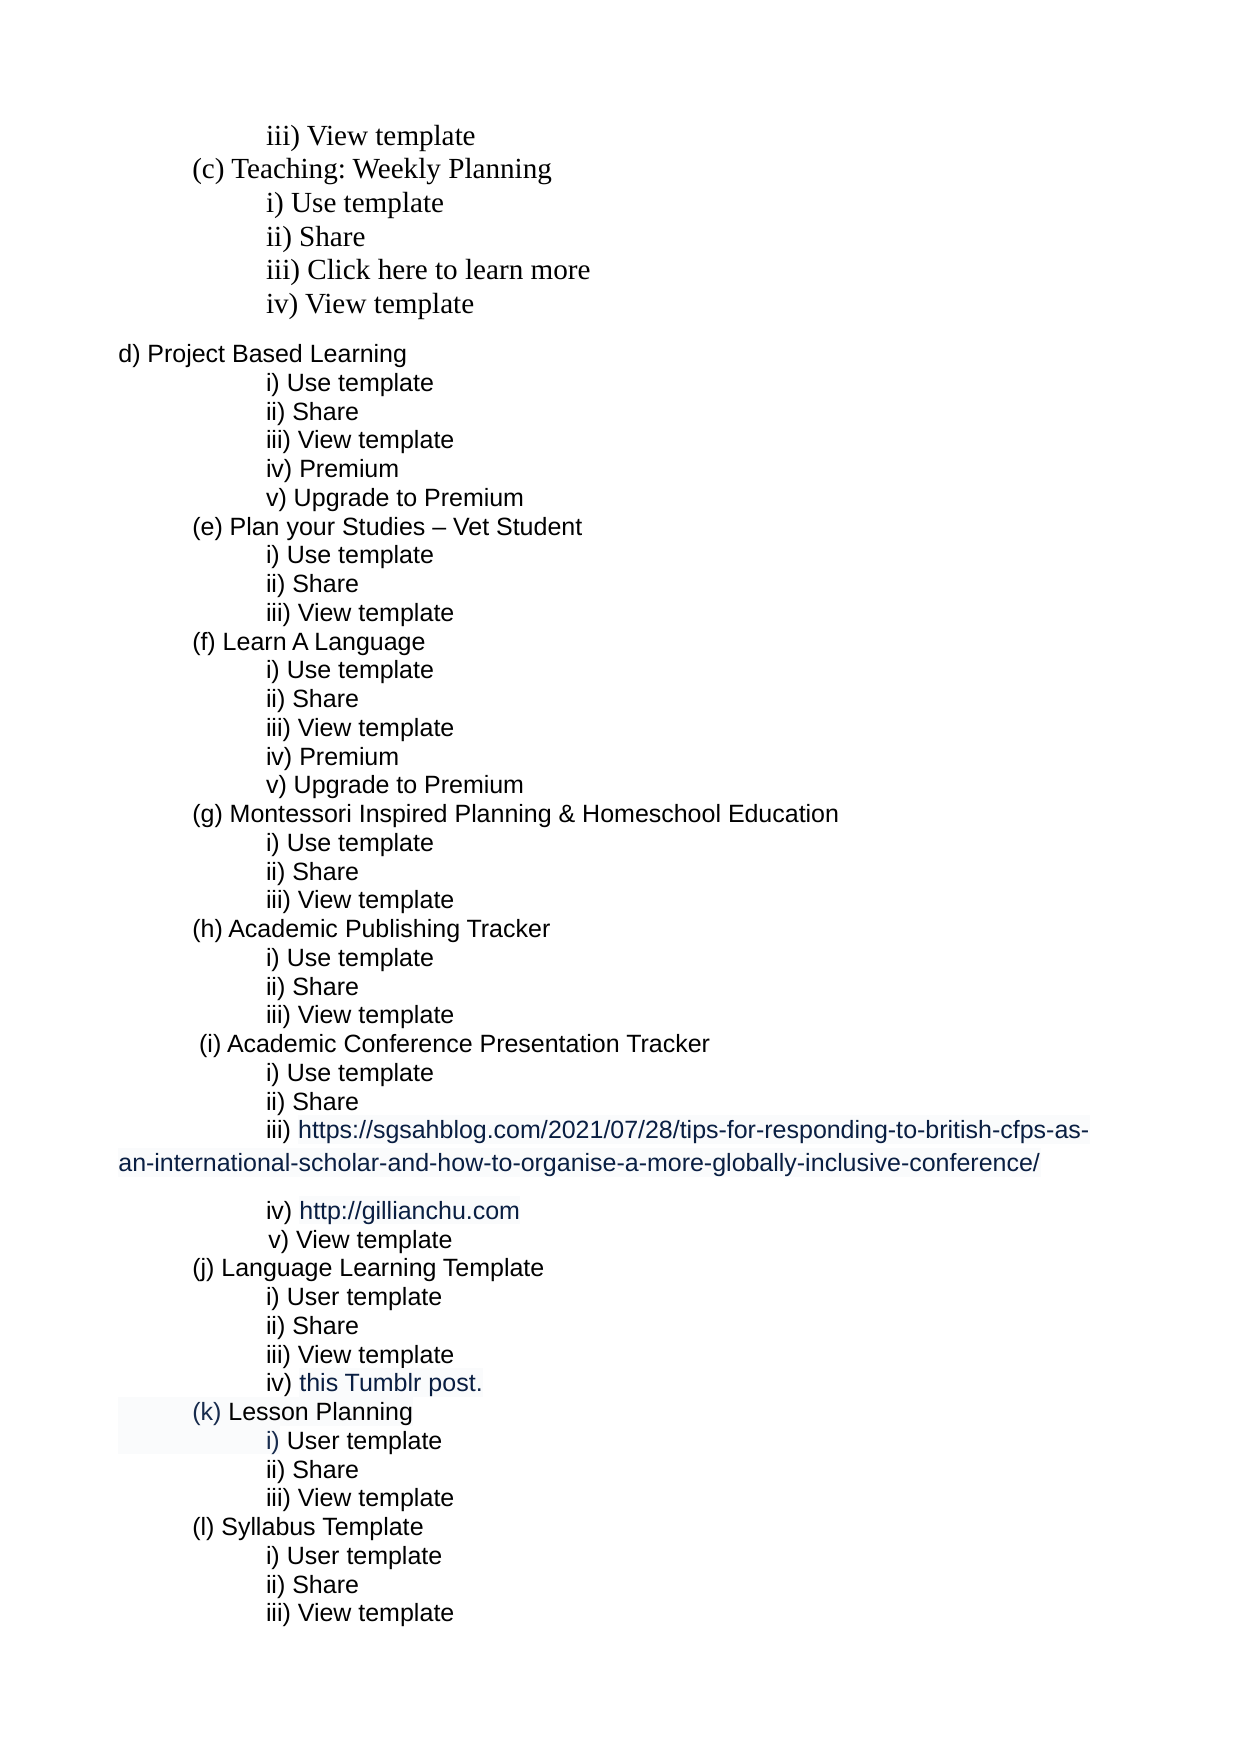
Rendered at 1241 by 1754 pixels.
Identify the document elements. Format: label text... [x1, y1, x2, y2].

text i) Use template [118, 368, 1122, 396]
text ii) Share [118, 1086, 1122, 1115]
text iii) View template [118, 425, 1122, 454]
text i) User template [118, 1426, 1122, 1454]
text v) Upgrade to Premium [118, 770, 1122, 799]
text iii) View template [118, 1000, 1122, 1029]
text iv) Premium [118, 454, 1122, 483]
text ii) Share [118, 684, 1122, 713]
text ii) Share [118, 856, 1122, 885]
text (j) Language Learning Template [118, 1253, 1122, 1282]
text iii) View template [118, 1483, 1122, 1512]
text (k) Lesson Planning [118, 1397, 1122, 1426]
text ii) Share [118, 971, 1122, 1000]
text i) Use template [118, 185, 1122, 219]
text iv) View template [118, 286, 1122, 319]
text i) Use template [118, 943, 1122, 971]
text iii) https://sgsahblog.com/2021/07/28/tips-for-responding-to-british-cfps-as-an-international-scholar-and-how-to-organise-a-more-globally-inclusive-conference/ [118, 1115, 1122, 1177]
text ii) Share [118, 1311, 1122, 1339]
text iv) this Tumblr post. [118, 1368, 1122, 1397]
text ii) Share [118, 1569, 1122, 1598]
text (c) Teaching: Weekly Planning [118, 152, 1122, 185]
text i) Use template [118, 1058, 1122, 1086]
text d) Project Based Learning [118, 339, 1122, 368]
text iii) View template [118, 118, 1122, 152]
text (f) Learn A Language [118, 626, 1122, 655]
text ii) Share [118, 569, 1122, 598]
text iii) View template [118, 1598, 1122, 1627]
text (l) Syllabus Template [118, 1512, 1122, 1541]
text iii) View template [118, 885, 1122, 914]
text (i) Academic Conference Presentation Tracker [118, 1029, 1122, 1058]
text iii) View template [118, 1339, 1122, 1368]
text (g) Montessori Inspired Planning & Homeschool Education [118, 799, 1122, 828]
text ii) Share [118, 219, 1122, 252]
text i) Use template [118, 828, 1122, 856]
text i) Use template [118, 540, 1122, 569]
text i) Use template [118, 655, 1122, 684]
text iii) View template [118, 598, 1122, 626]
text v) Upgrade to Premium [118, 483, 1122, 511]
text iii) View template [118, 713, 1122, 741]
text v) View template [193, 1224, 1122, 1253]
text iv) Premium [118, 741, 1122, 770]
text (e) Plan your Studies – Vet Student [118, 511, 1122, 540]
text i) User template [118, 1541, 1122, 1569]
text ii) Share [118, 396, 1122, 425]
text (h) Academic Publishing Tracker [118, 914, 1122, 943]
text i) User template [118, 1282, 1122, 1311]
text iv) http://gillianchu.com [118, 1196, 1122, 1224]
text ii) Share [118, 1454, 1122, 1483]
text iii) Click here to learn more [118, 252, 1122, 286]
